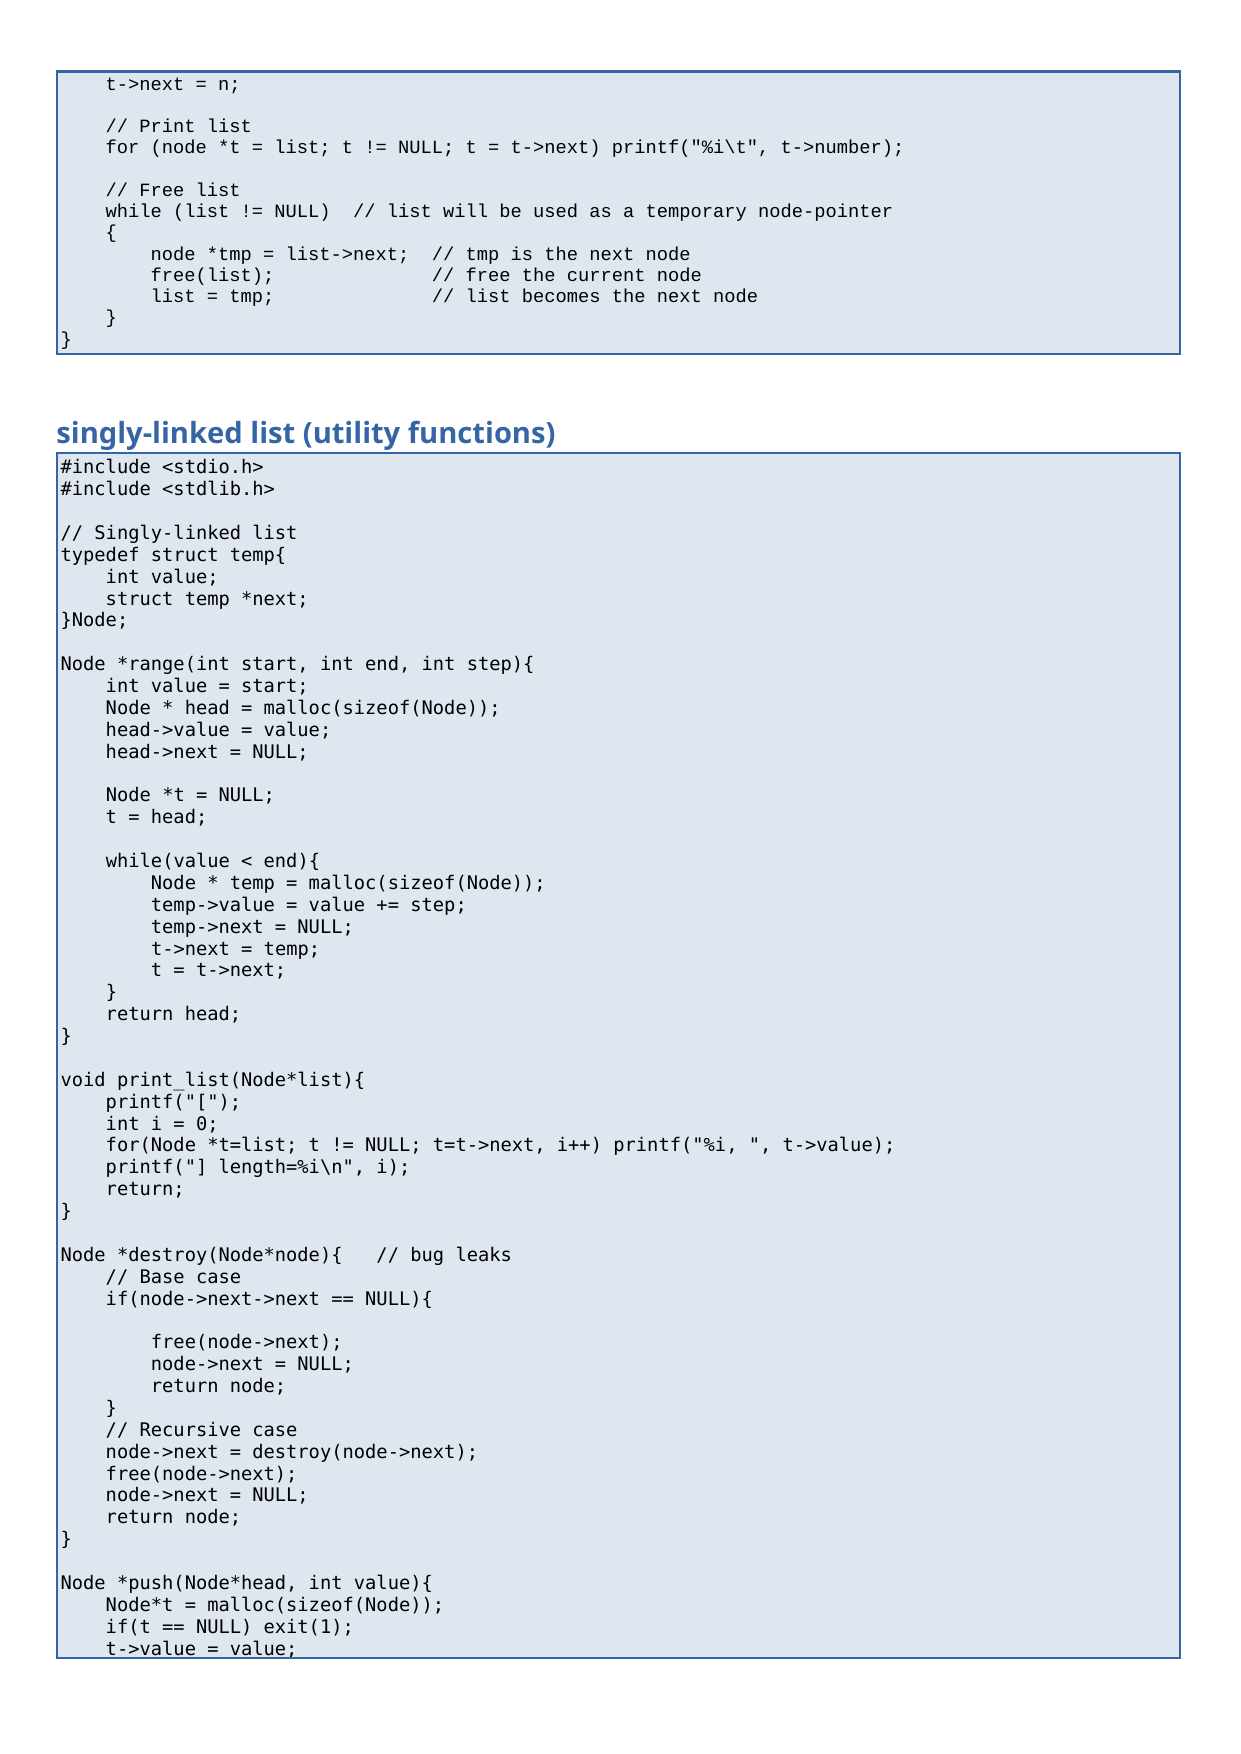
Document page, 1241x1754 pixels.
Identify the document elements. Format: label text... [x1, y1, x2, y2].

text { [58, 219, 1179, 240]
text Node *range(int start, int end, int step){ [58, 649, 1179, 671]
text } [58, 304, 1179, 325]
text printf("["); [58, 1086, 1179, 1108]
text Node *t = NULL; [58, 780, 1179, 802]
text int value = start; [58, 671, 1179, 693]
text while (list != NULL) // list will be used as a temporary node-pointer [58, 198, 1179, 219]
text } [58, 977, 1179, 999]
text int value; [58, 561, 1179, 583]
text return node; [58, 1371, 1179, 1393]
text Node *push(Node*head, int value){ [58, 1568, 1179, 1589]
text // Recursive case [58, 1414, 1179, 1436]
text #include <stdio.h> [58, 454, 1179, 474]
text return head; [58, 999, 1179, 1021]
text node->next = NULL; [58, 1349, 1179, 1371]
text } [58, 1524, 1179, 1546]
text #include <stdlib.h> [58, 474, 1179, 496]
text t->next = temp; [58, 933, 1179, 955]
text return node; [58, 1502, 1179, 1524]
text free(node->next); [58, 1458, 1179, 1480]
text free(node->next); [58, 1327, 1179, 1349]
text Node *destroy(Node*node){ // bug leaks [58, 1239, 1179, 1261]
text Node*t = malloc(sizeof(Node)); [58, 1589, 1179, 1611]
text // Base case [58, 1261, 1179, 1283]
text list = tmp; // list becomes the next node [58, 283, 1179, 304]
text typedef struct temp{ [58, 539, 1179, 561]
text }Node; [58, 605, 1179, 627]
text return; [58, 1174, 1179, 1196]
text struct temp *next; [58, 583, 1179, 605]
text for(Node *t=list; t != NULL; t=t->next, i++) printf("%i, ", t->value); [58, 1130, 1179, 1152]
text // Singly-linked list [58, 518, 1179, 539]
text Node * temp = malloc(sizeof(Node)); [58, 868, 1179, 889]
text free(list); // free the current node [58, 262, 1179, 283]
text Node * head = malloc(sizeof(Node)); [58, 693, 1179, 714]
text t = t->next; [58, 955, 1179, 977]
text } [58, 1021, 1179, 1043]
text } [58, 1196, 1179, 1218]
text node->next = destroy(node->next); [58, 1436, 1179, 1458]
text node *tmp = list->next; // tmp is the next node [58, 240, 1179, 262]
text } [58, 1393, 1179, 1414]
text temp->value = value += step; [58, 889, 1179, 911]
text t = head; [58, 802, 1179, 824]
text } [58, 325, 1179, 353]
text temp->next = NULL; [58, 911, 1179, 933]
text node->next = NULL; [58, 1480, 1179, 1502]
text if(t == NULL) exit(1); [58, 1611, 1179, 1633]
text void print_list(Node*list){ [58, 1064, 1179, 1086]
text while(value < end){ [58, 846, 1179, 868]
text if(node->next->next == NULL){ [58, 1283, 1179, 1305]
text printf("] length=%i\n", i); [58, 1152, 1179, 1174]
text // Print list [58, 113, 1179, 134]
text t->value = value; [58, 1633, 1179, 1657]
text head->value = value; [58, 714, 1179, 736]
text t->next = n; [58, 73, 1179, 92]
text for (node *t = list; t != NULL; t = t->next) printf("%i\t", t->number); [58, 134, 1179, 155]
text // Free list [58, 177, 1179, 198]
title singly-linked list (utility functions) [56, 412, 1181, 452]
text int i = 0; [58, 1108, 1179, 1130]
text head->next = NULL; [58, 736, 1179, 758]
